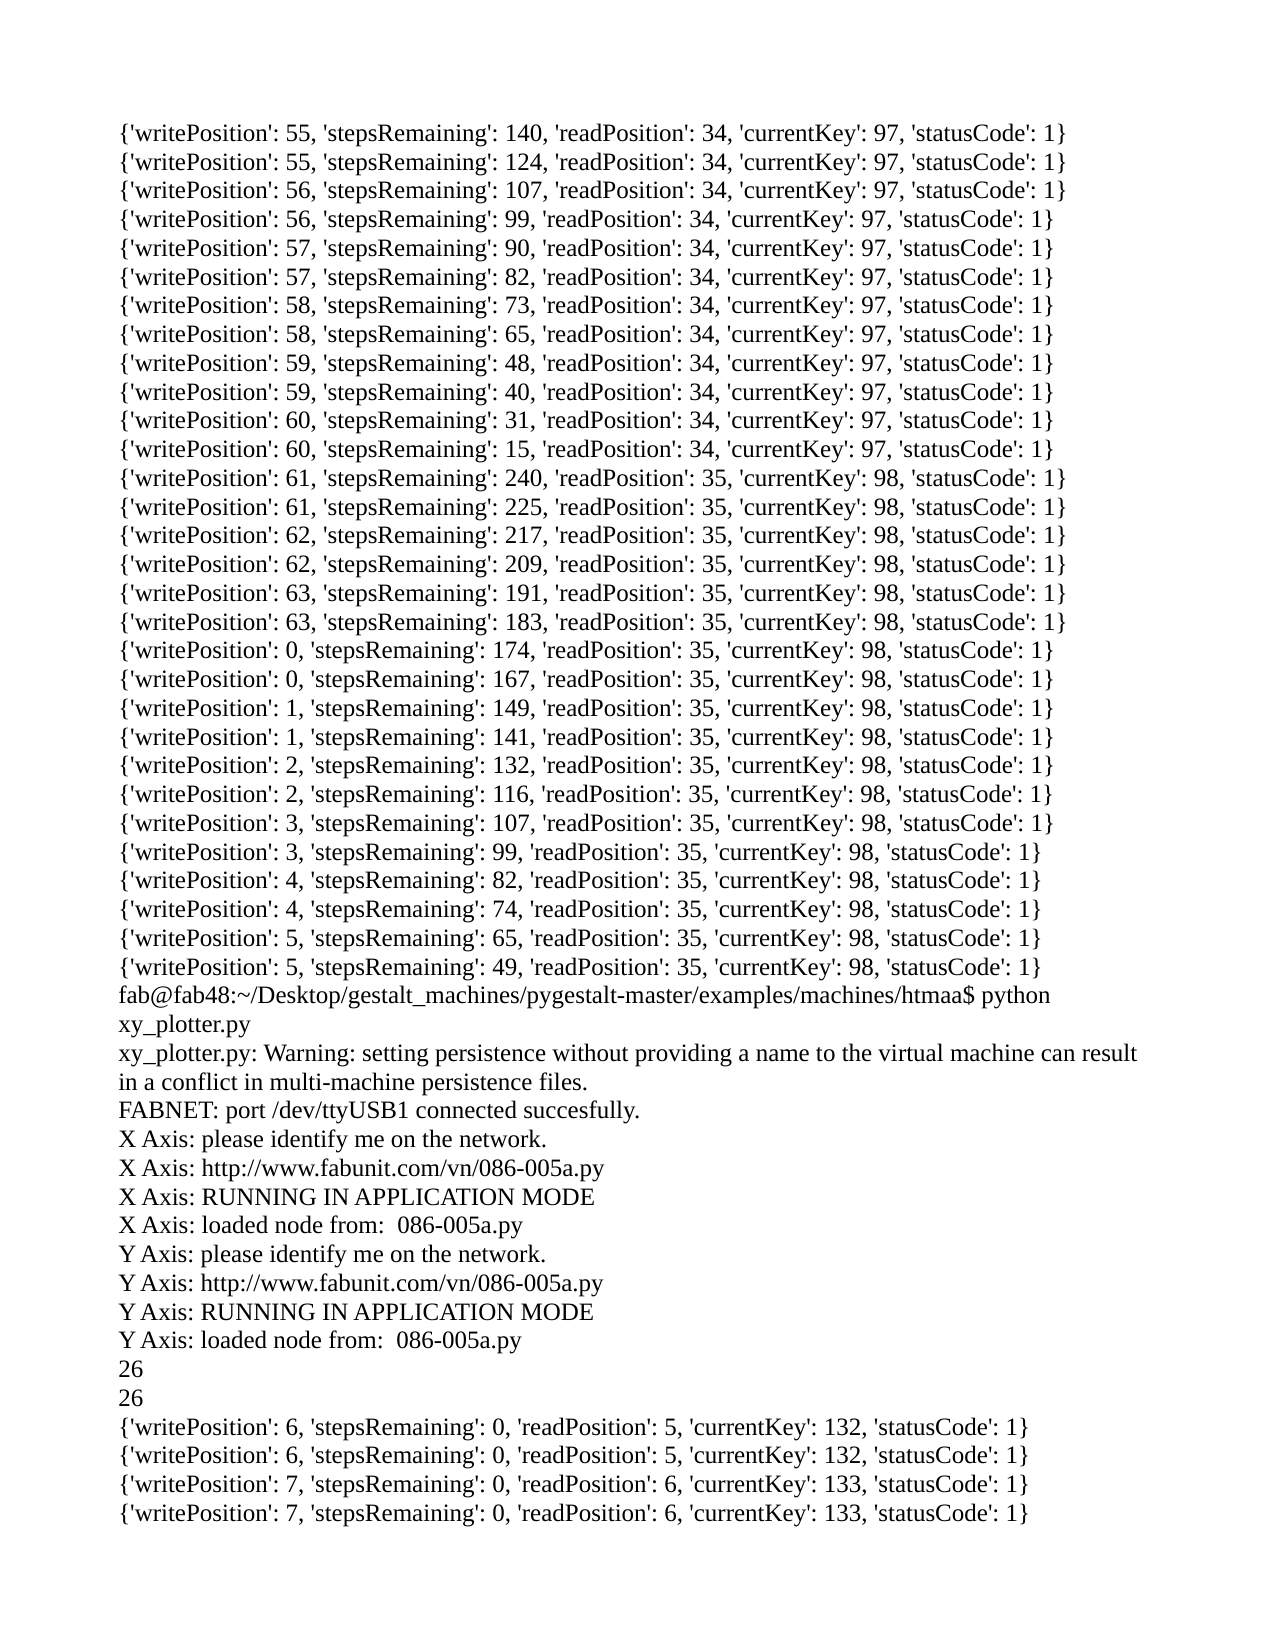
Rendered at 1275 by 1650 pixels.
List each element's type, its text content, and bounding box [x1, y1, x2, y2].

text {'writePosition': 62, 'stepsRemaining': 217, 'readPosition': 35, 'currentKey': 98, 'statusCode': 1} [118, 521, 1157, 549]
text {'writePosition': 61, 'stepsRemaining': 225, 'readPosition': 35, 'currentKey': 98, 'statusCode': 1} [118, 492, 1157, 521]
text FABNET: port /dev/ttyUSB1 connected succesfully. [118, 1096, 1157, 1124]
text {'writePosition': 1, 'stepsRemaining': 141, 'readPosition': 35, 'currentKey': 98, 'statusCode': 1} [118, 722, 1157, 751]
text X Axis: RUNNING IN APPLICATION MODE [118, 1182, 1157, 1211]
text {'writePosition': 62, 'stepsRemaining': 209, 'readPosition': 35, 'currentKey': 98, 'statusCode': 1} [118, 549, 1157, 578]
text {'writePosition': 3, 'stepsRemaining': 99, 'readPosition': 35, 'currentKey': 98, 'statusCode': 1} [118, 837, 1157, 866]
text {'writePosition': 56, 'stepsRemaining': 107, 'readPosition': 34, 'currentKey': 97, 'statusCode': 1} [118, 176, 1157, 204]
text Y Axis: RUNNING IN APPLICATION MODE [118, 1297, 1157, 1326]
text X Axis: loaded node from: 086-005a.py [118, 1211, 1157, 1239]
text {'writePosition': 5, 'stepsRemaining': 49, 'readPosition': 35, 'currentKey': 98, 'statusCode': 1} [118, 952, 1157, 981]
text {'writePosition': 2, 'stepsRemaining': 132, 'readPosition': 35, 'currentKey': 98, 'statusCode': 1} [118, 751, 1157, 779]
text {'writePosition': 55, 'stepsRemaining': 140, 'readPosition': 34, 'currentKey': 97, 'statusCode': 1} [118, 118, 1157, 147]
text {'writePosition': 55, 'stepsRemaining': 124, 'readPosition': 34, 'currentKey': 97, 'statusCode': 1} [118, 147, 1157, 176]
text {'writePosition': 58, 'stepsRemaining': 65, 'readPosition': 34, 'currentKey': 97, 'statusCode': 1} [118, 319, 1157, 348]
text {'writePosition': 1, 'stepsRemaining': 149, 'readPosition': 35, 'currentKey': 98, 'statusCode': 1} [118, 693, 1157, 722]
text {'writePosition': 7, 'stepsRemaining': 0, 'readPosition': 6, 'currentKey': 133, 'statusCode': 1} [118, 1469, 1157, 1498]
text {'writePosition': 57, 'stepsRemaining': 82, 'readPosition': 34, 'currentKey': 97, 'statusCode': 1} [118, 262, 1157, 291]
text {'writePosition': 63, 'stepsRemaining': 191, 'readPosition': 35, 'currentKey': 98, 'statusCode': 1} [118, 578, 1157, 607]
text {'writePosition': 56, 'stepsRemaining': 99, 'readPosition': 34, 'currentKey': 97, 'statusCode': 1} [118, 204, 1157, 233]
text {'writePosition': 0, 'stepsRemaining': 174, 'readPosition': 35, 'currentKey': 98, 'statusCode': 1} [118, 636, 1157, 664]
text {'writePosition': 5, 'stepsRemaining': 65, 'readPosition': 35, 'currentKey': 98, 'statusCode': 1} [118, 923, 1157, 952]
text {'writePosition': 63, 'stepsRemaining': 183, 'readPosition': 35, 'currentKey': 98, 'statusCode': 1} [118, 607, 1157, 636]
text 26 [118, 1383, 1157, 1412]
text {'writePosition': 4, 'stepsRemaining': 74, 'readPosition': 35, 'currentKey': 98, 'statusCode': 1} [118, 894, 1157, 923]
text {'writePosition': 7, 'stepsRemaining': 0, 'readPosition': 6, 'currentKey': 133, 'statusCode': 1} [118, 1498, 1157, 1527]
text {'writePosition': 59, 'stepsRemaining': 48, 'readPosition': 34, 'currentKey': 97, 'statusCode': 1} [118, 348, 1157, 377]
text X Axis: http://www.fabunit.com/vn/086-005a.py [118, 1153, 1157, 1182]
text {'writePosition': 59, 'stepsRemaining': 40, 'readPosition': 34, 'currentKey': 97, 'statusCode': 1} [118, 377, 1157, 406]
text {'writePosition': 6, 'stepsRemaining': 0, 'readPosition': 5, 'currentKey': 132, 'statusCode': 1} [118, 1441, 1157, 1469]
text {'writePosition': 57, 'stepsRemaining': 90, 'readPosition': 34, 'currentKey': 97, 'statusCode': 1} [118, 233, 1157, 262]
text 26 [118, 1354, 1157, 1383]
text {'writePosition': 2, 'stepsRemaining': 116, 'readPosition': 35, 'currentKey': 98, 'statusCode': 1} [118, 779, 1157, 808]
text {'writePosition': 61, 'stepsRemaining': 240, 'readPosition': 35, 'currentKey': 98, 'statusCode': 1} [118, 463, 1157, 492]
text {'writePosition': 3, 'stepsRemaining': 107, 'readPosition': 35, 'currentKey': 98, 'statusCode': 1} [118, 808, 1157, 837]
text {'writePosition': 0, 'stepsRemaining': 167, 'readPosition': 35, 'currentKey': 98, 'statusCode': 1} [118, 664, 1157, 693]
text Y Axis: http://www.fabunit.com/vn/086-005a.py [118, 1268, 1157, 1297]
text Y Axis: please identify me on the network. [118, 1239, 1157, 1268]
text {'writePosition': 58, 'stepsRemaining': 73, 'readPosition': 34, 'currentKey': 97, 'statusCode': 1} [118, 291, 1157, 319]
text X Axis: please identify me on the network. [118, 1124, 1157, 1153]
text {'writePosition': 60, 'stepsRemaining': 15, 'readPosition': 34, 'currentKey': 97, 'statusCode': 1} [118, 434, 1157, 463]
text {'writePosition': 4, 'stepsRemaining': 82, 'readPosition': 35, 'currentKey': 98, 'statusCode': 1} [118, 866, 1157, 894]
text {'writePosition': 6, 'stepsRemaining': 0, 'readPosition': 5, 'currentKey': 132, 'statusCode': 1} [118, 1412, 1157, 1441]
text Y Axis: loaded node from: 086-005a.py [118, 1326, 1157, 1354]
text {'writePosition': 60, 'stepsRemaining': 31, 'readPosition': 34, 'currentKey': 97, 'statusCode': 1} [118, 406, 1157, 434]
text fab@fab48:~/Desktop/gestalt_machines/pygestalt-master/examples/machines/htmaa$ python xy_plotter.py [118, 981, 1157, 1038]
text xy_plotter.py: Warning: setting persistence without providing a name to the virtual machine can result in a conflict in multi-machine persistence files. [118, 1038, 1157, 1096]
